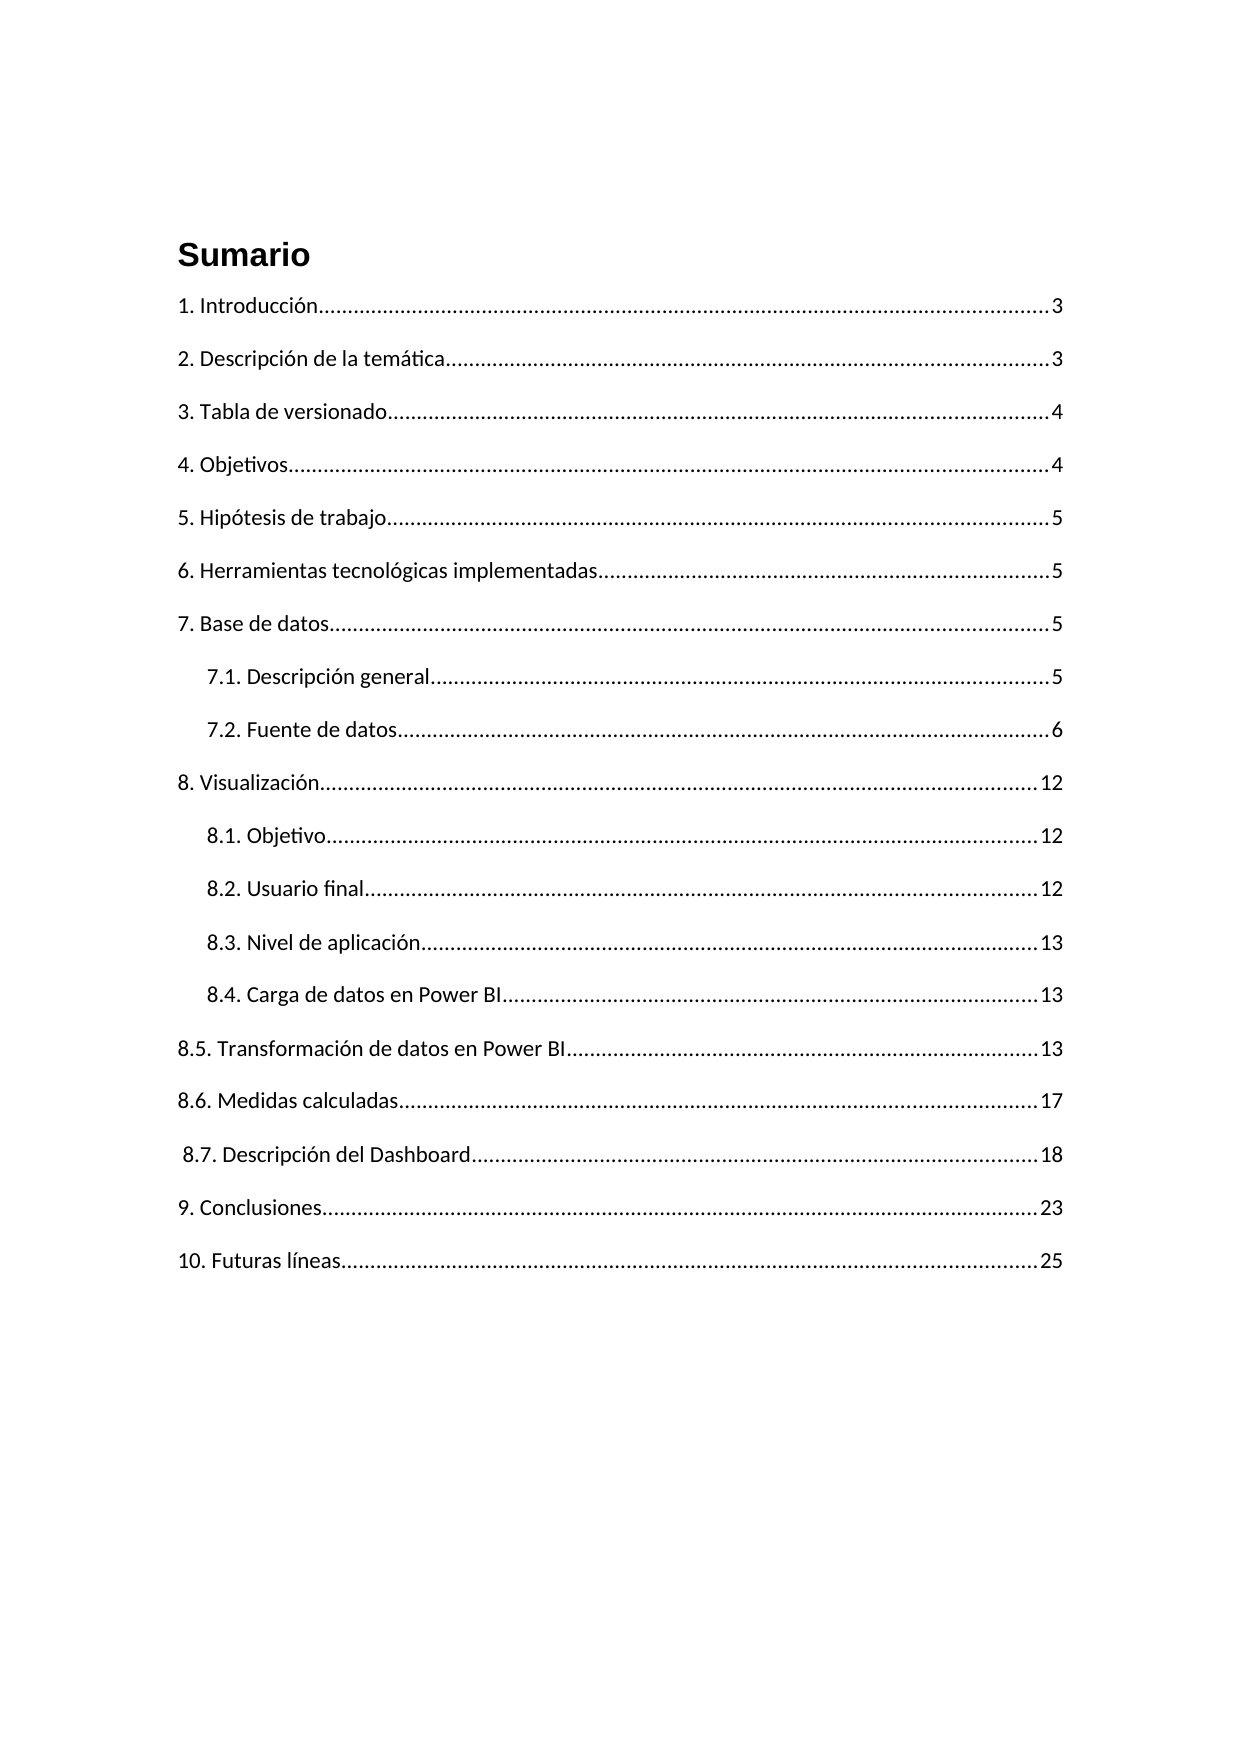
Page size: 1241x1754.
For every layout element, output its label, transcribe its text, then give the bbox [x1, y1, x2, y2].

text 8.2. Usuario final 12 [207, 874, 1063, 903]
text 4. Objetivos 4 [177, 450, 1063, 478]
text 7. Base de datos 5 [177, 609, 1063, 637]
text 9. Conclusiones 23 [177, 1193, 1063, 1221]
text 8.3. Nivel de aplicación 13 [207, 928, 1063, 956]
text 5. Hipótesis de trabajo 5 [177, 503, 1063, 531]
text 8.1. Objetivo 12 [207, 822, 1063, 849]
text 10. Futuras líneas 25 [177, 1246, 1063, 1274]
text 8. Visualización 12 [177, 768, 1063, 797]
text 6. Herramientas tecnológicas implementadas 5 [177, 556, 1063, 584]
subtitle Sumario [177, 235, 1063, 273]
text 1. Introducción 3 [177, 291, 1063, 319]
text 7.2. Fuente de datos 6 [207, 716, 1063, 743]
text 7.1. Descripción general 5 [207, 662, 1063, 691]
text 8.4. Carga de datos en Power BI 13 [207, 981, 1063, 1009]
text 8.6. Medidas calculadas 17 [177, 1087, 1063, 1115]
text 8.7. Descripción del Dashboard 18 [177, 1140, 1063, 1168]
text 2. Descripción de la temática 3 [177, 344, 1063, 372]
text 3. Tabla de versionado 4 [177, 397, 1063, 425]
text 8.5. Transformación de datos en Power BI 13 [177, 1034, 1063, 1062]
